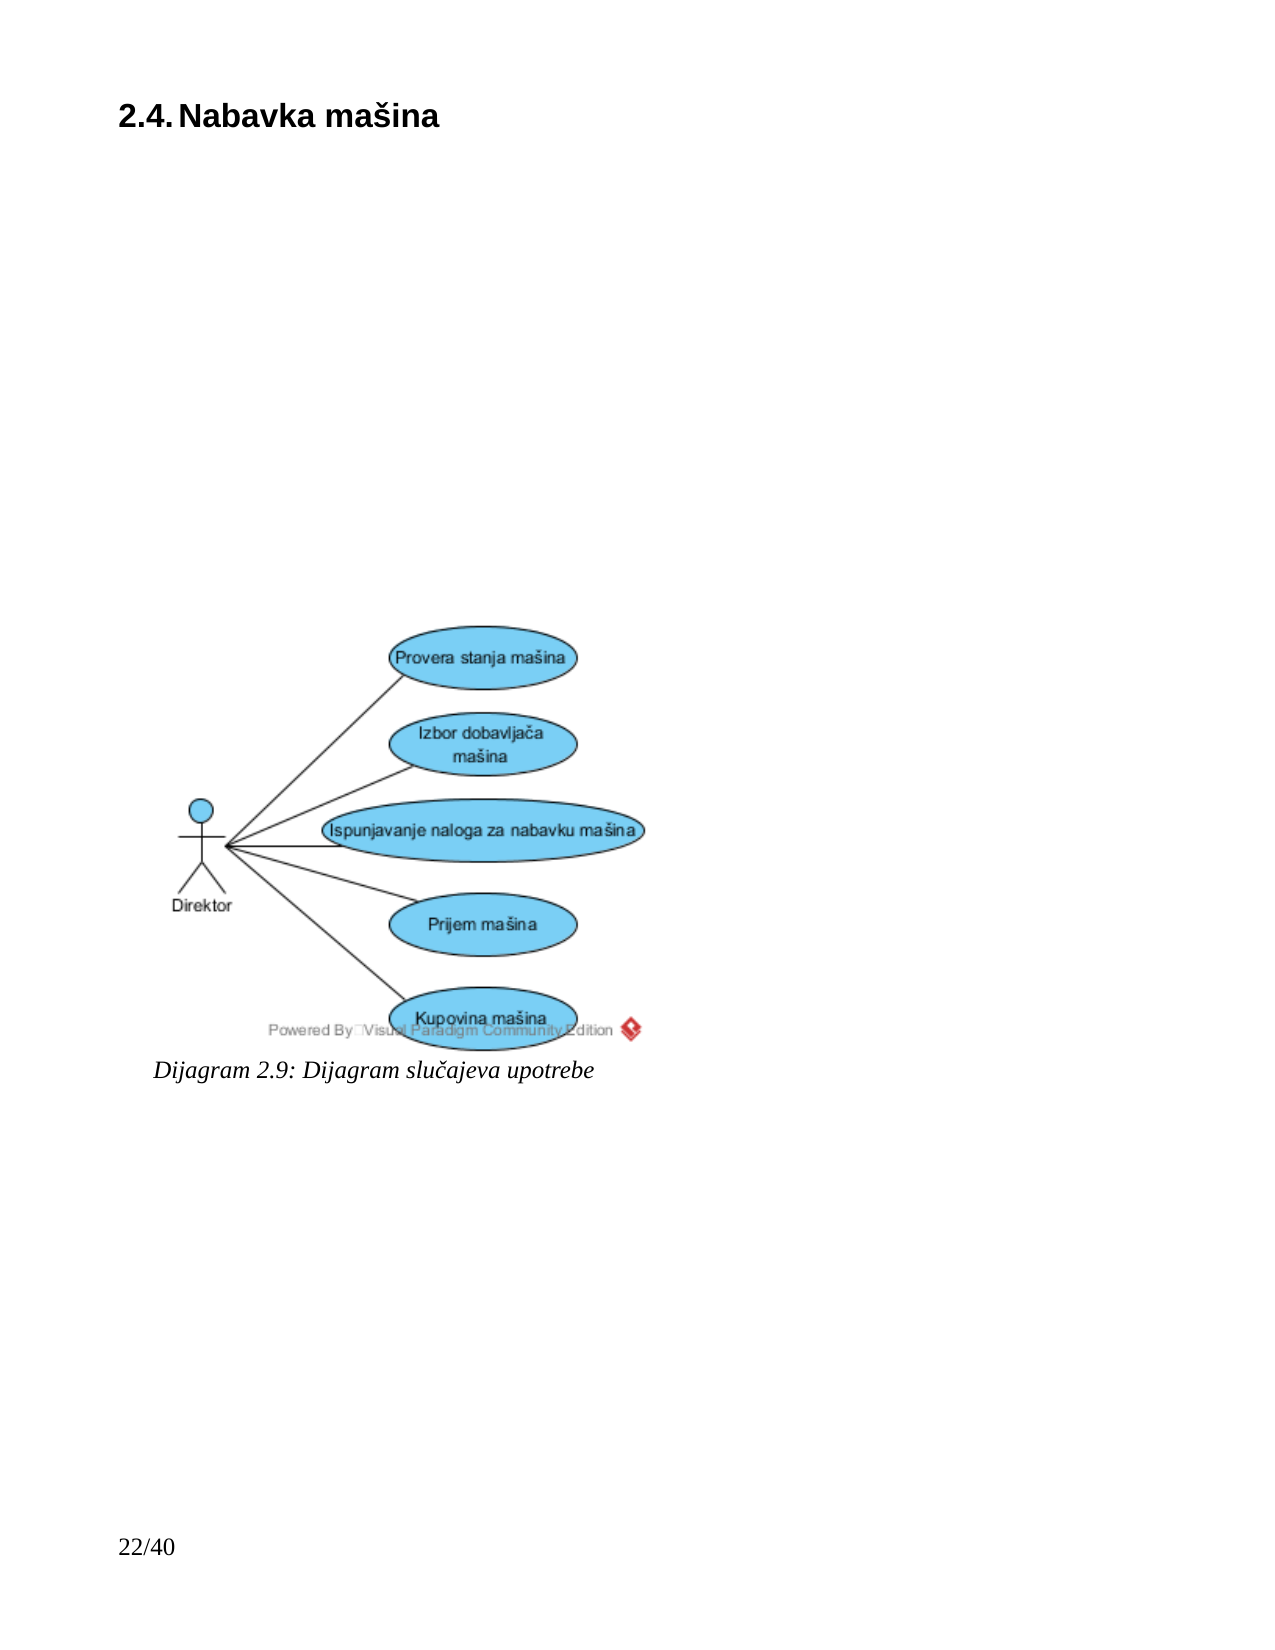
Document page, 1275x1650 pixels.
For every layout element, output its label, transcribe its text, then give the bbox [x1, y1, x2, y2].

text Dijagram 2.9: Dijagram slučajeva upotrebe [153, 1055, 650, 1084]
picture [153, 623, 650, 1055]
subtitle Nabavka mašina [118, 96, 1157, 134]
